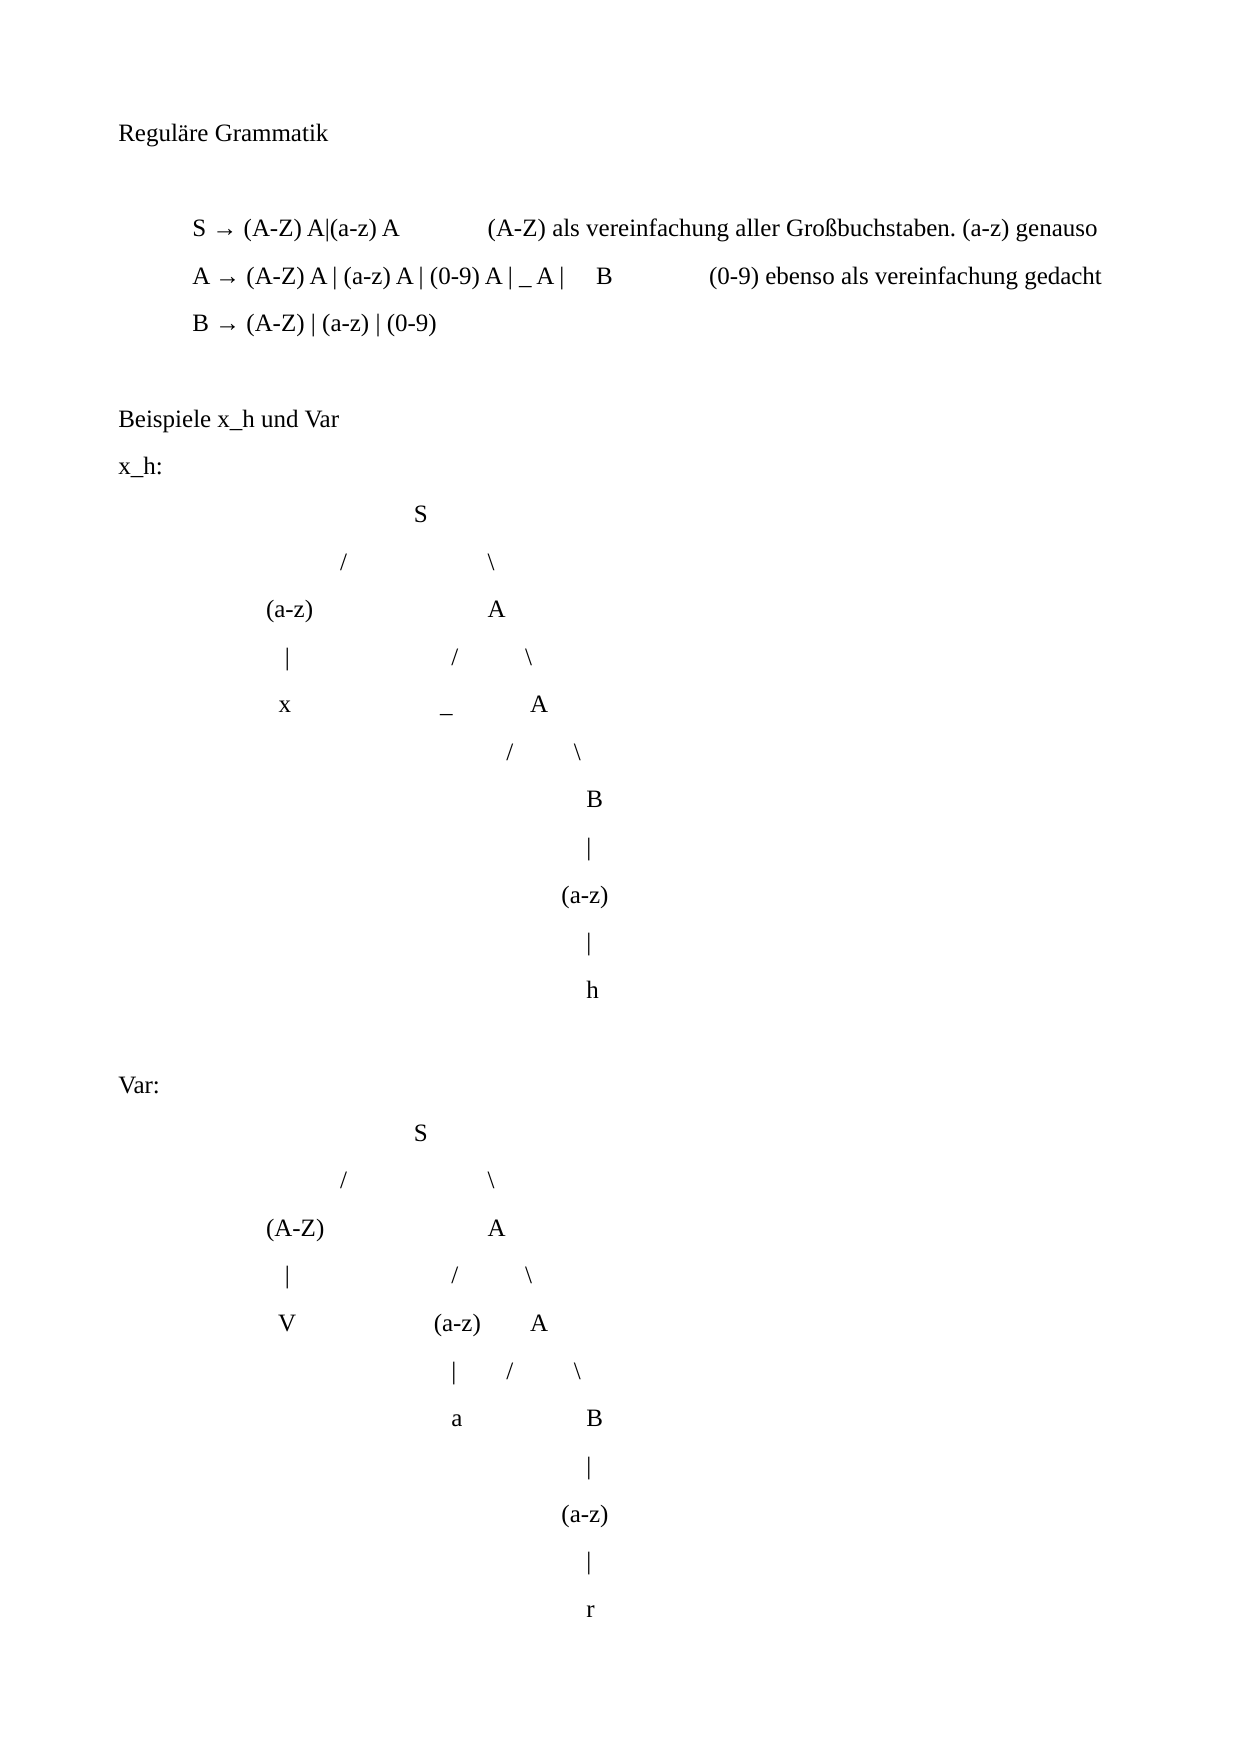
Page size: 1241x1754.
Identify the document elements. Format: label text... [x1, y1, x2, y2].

text (a-z) A [118, 594, 1122, 623]
text 𝜖 B [118, 784, 1122, 813]
text h [118, 975, 1122, 1004]
text (a-z) [118, 1499, 1122, 1527]
text Reguläre Grammatik [118, 118, 1122, 147]
text | [118, 1451, 1122, 1480]
text | / \ [118, 1356, 1122, 1384]
text | / \ [118, 642, 1122, 671]
text / \ [118, 1165, 1122, 1194]
text B → (A-Z) | (a-z) | (0-9) [118, 308, 1122, 337]
text | [118, 832, 1122, 861]
text S [118, 499, 1122, 528]
text S → (A-Z) A|(a-z) A (A-Z) als vereinfachung aller Großbuchstaben. (a-z) genauso [118, 213, 1122, 242]
text | [118, 927, 1122, 956]
text V (a-z) A [118, 1308, 1122, 1337]
text (a-z) [118, 880, 1122, 908]
text A → (A-Z) A | (a-z) A | (0-9) A | _ A | 𝜖 B (0-9) ebenso als vereinfachung gedacht [118, 261, 1122, 290]
text a 𝜖 B [118, 1403, 1122, 1432]
text Var: [118, 1070, 1122, 1099]
text | / \ [118, 1261, 1122, 1289]
text / \ [118, 737, 1122, 766]
text r [118, 1594, 1122, 1623]
text x_h: [118, 451, 1122, 480]
text | [118, 1546, 1122, 1575]
text (A-Z) A [118, 1213, 1122, 1242]
text / \ [118, 547, 1122, 575]
text x _ A [118, 689, 1122, 718]
text S [118, 1118, 1122, 1147]
text Beispiele x_h und Var [118, 404, 1122, 432]
